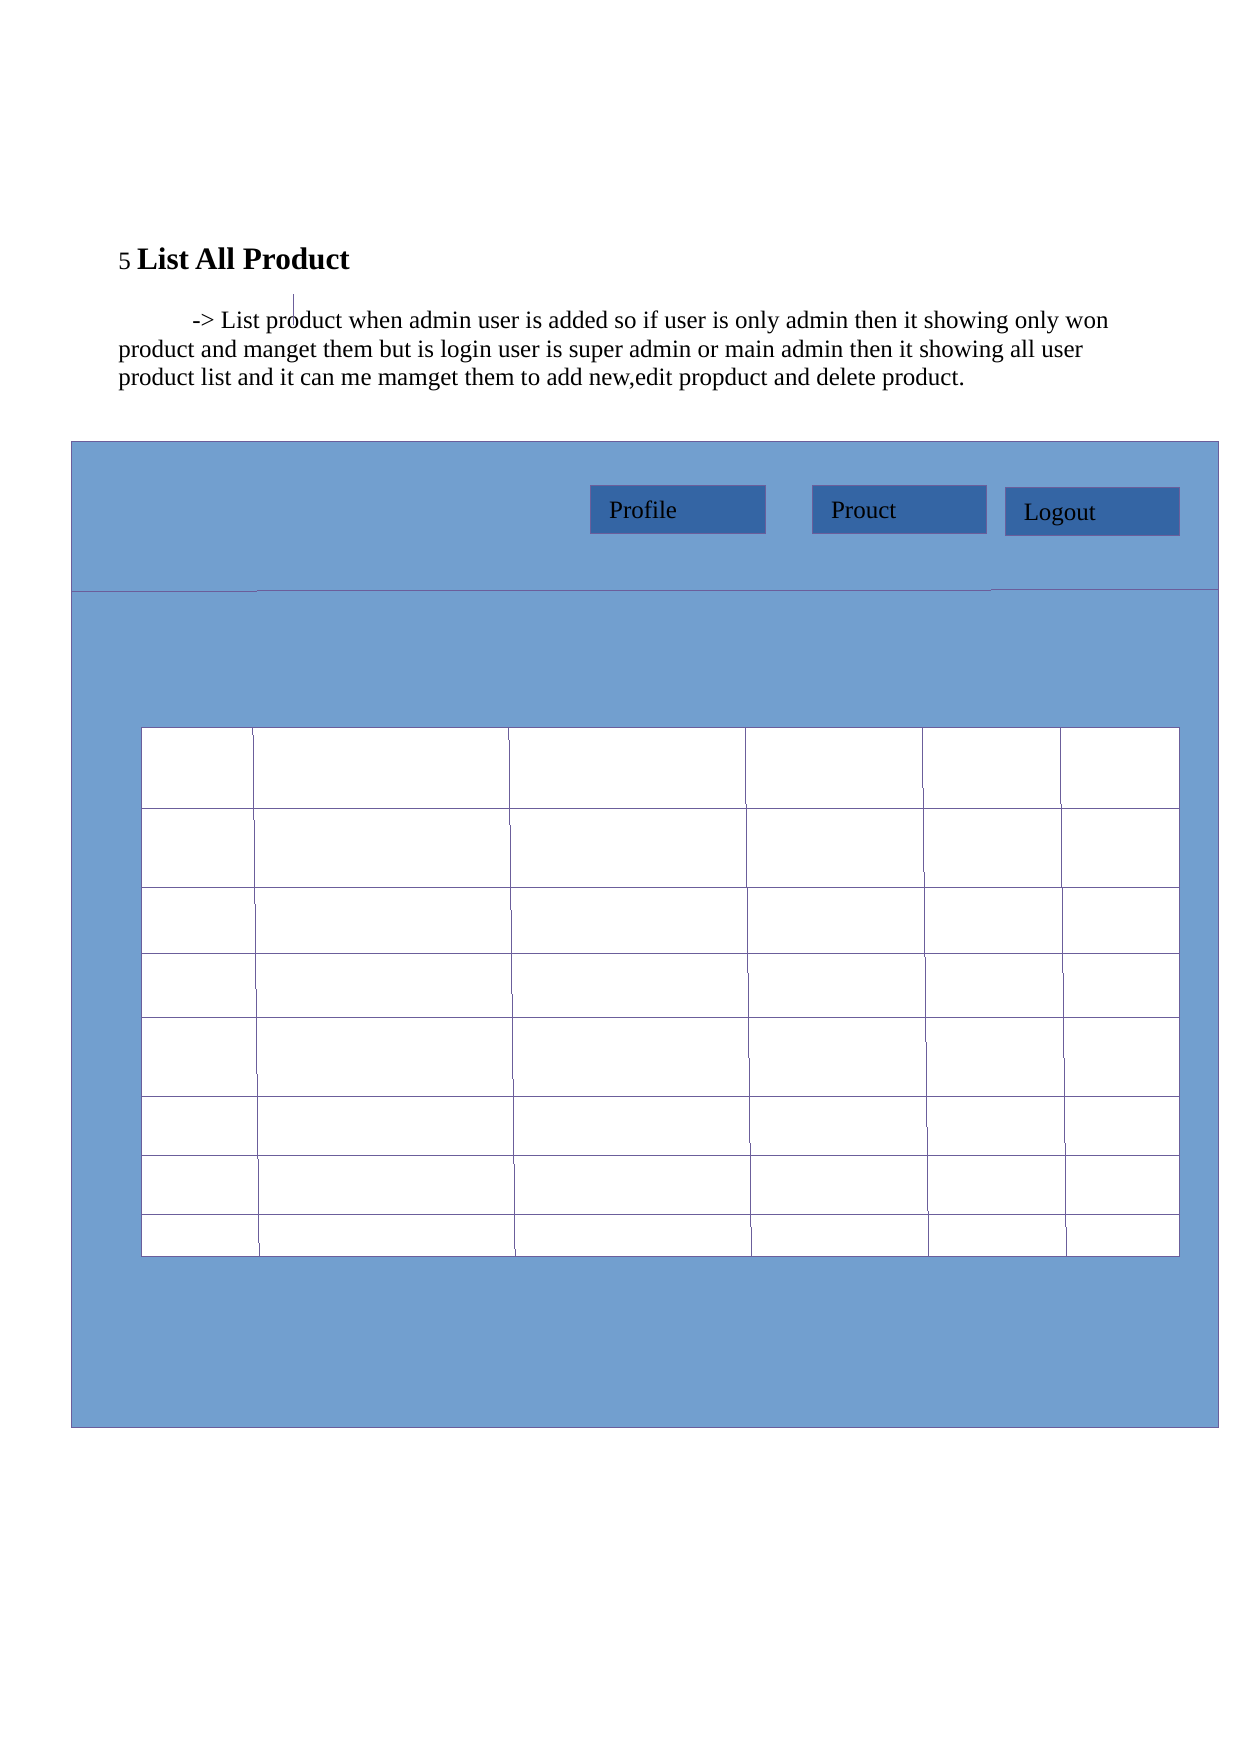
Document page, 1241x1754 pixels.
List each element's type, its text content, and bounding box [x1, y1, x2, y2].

text 5 List All Product [118, 240, 1122, 276]
text -> List product when admin user is added so if user is only admin then it showing only won product and manget them but is login user is super admin or main admin then it showing all user product list and it can me mamget them to add new,edit propduct and delete product. [118, 305, 1122, 391]
